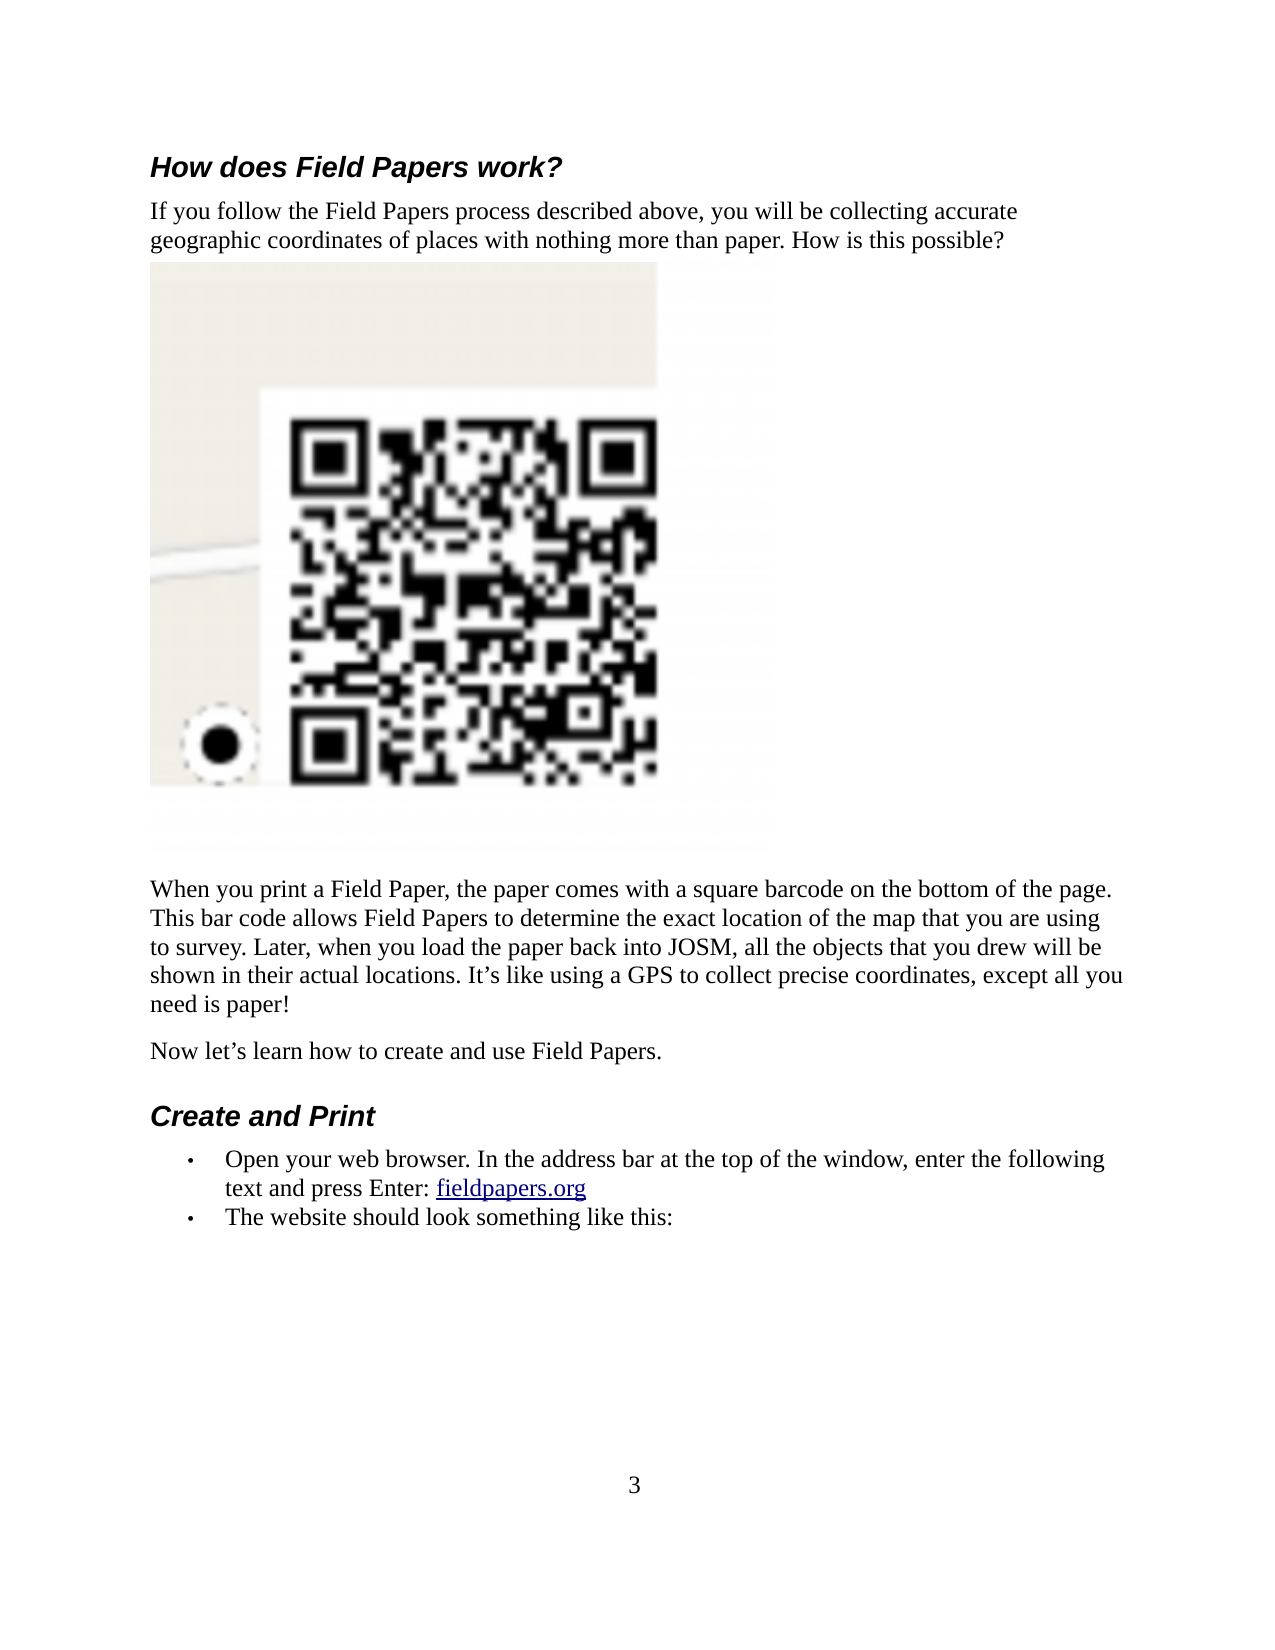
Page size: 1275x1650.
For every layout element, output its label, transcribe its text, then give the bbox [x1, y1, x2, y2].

list Open your web browser. In the address bar at the top of the window, enter the following text and press Enter: fieldpapers.org [187, 1144, 1125, 1202]
text When you print a Field Paper, the paper comes with a square barcode on the bottom of the page. This bar code allows Field Papers to determine the exact location of the map that you are using to survey. Later, when you load the paper back into JOSM, all the objects that you drew will be shown in their actual locations. It’s like using a GPS to collect precise coordinates, except all you need is paper! [150, 874, 1125, 1018]
subtitle Create and Print [150, 1098, 1125, 1132]
subtitle How does Field Papers work? [150, 150, 1125, 183]
picture [150, 262, 775, 857]
text If you follow the Field Papers process described above, you will be collecting accurate geographic coordinates of places with nothing more than paper. How is this possible? [150, 196, 1125, 253]
text Now let’s learn how to create and use Field Papers. [150, 1036, 1125, 1064]
list The website should look something like this: [187, 1202, 1125, 1231]
